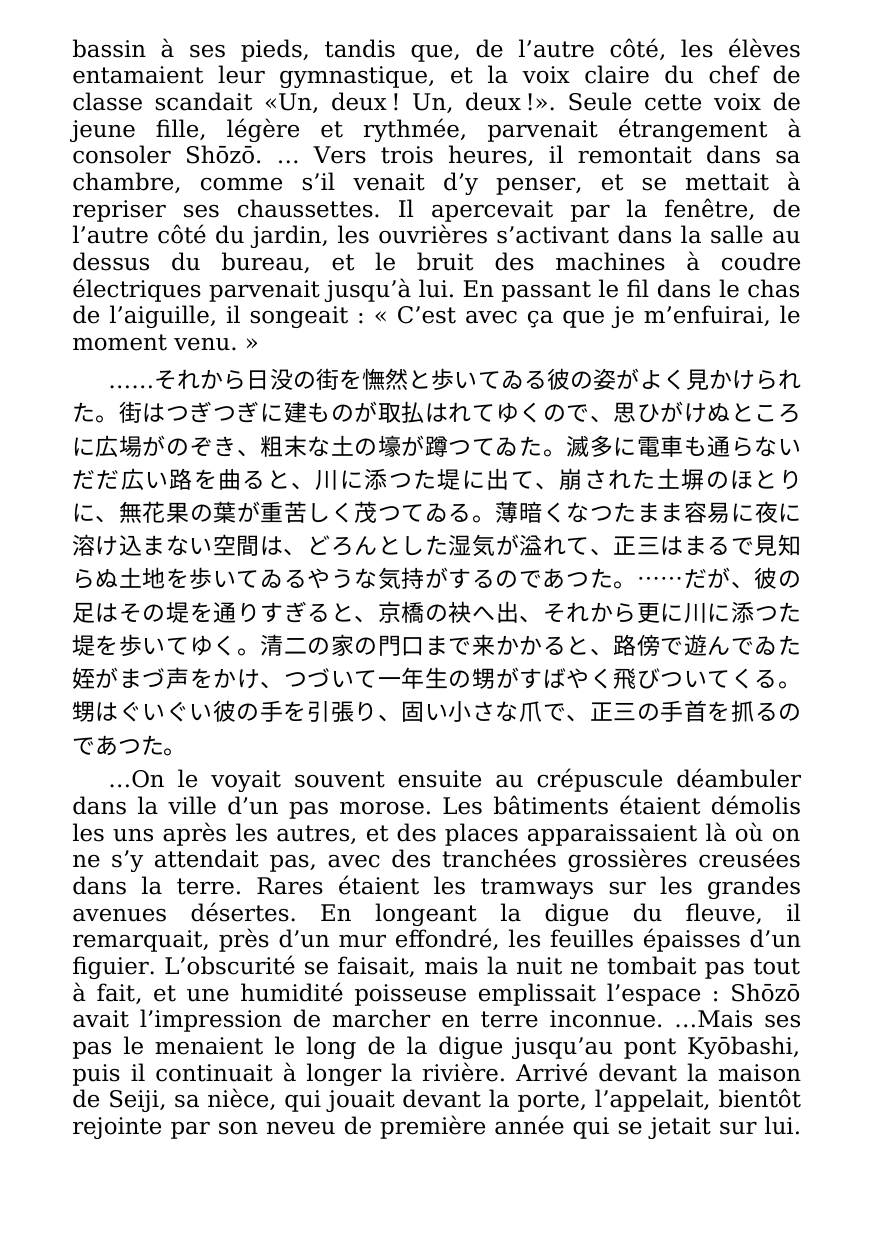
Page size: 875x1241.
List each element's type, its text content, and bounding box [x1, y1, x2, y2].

text …On le voyait souvent ensuite au crépuscule déambuler dans la ville d’un pas morose. Les bâtiments étaient démolis les uns après les autres, et des places apparaissaient là où on ne s’y attendait pas, avec des tranchées grossières creusées dans la terre. Rares étaient les tramways sur les grandes avenues désertes. En longeant la digue du fleuve, il remarquait, près d’un mur effondré, les feuilles épaisses d’un figuier. L’obscurité se faisait, mais la nuit ne tombait pas tout à fait, et une humidité poisseuse emplissait l’espace : Shōzō avait l’impression de marcher en terre inconnue. …Mais ses pas le menaient le long de la digue jusqu’au pont Kyōbashi, puis il continuait à longer la rivière. Arrivé devant la maison de Seiji, sa nièce, qui jouait devant la porte, l’appelait, bientôt rejointe par son neveu de première année qui se jetait sur lui. [72, 767, 802, 1140]
text ……それから日没の街を憮然と歩いてゐる彼の姿がよく見かけられた。街はつぎつぎに建ものが取払はれてゆくので、思ひがけぬところに広場がのぞき、粗末な土の壕が蹲つてゐた。滅多に電車も通らないだだ広い路を曲ると、川に添つた堤に出て、崩された土塀のほとりに、無花果の葉が重苦しく茂つてゐる。薄暗くなつたまま容易に夜に溶け込まない空間は、どろんとした湿気が溢れて、正三はまるで見知らぬ土地を歩いてゐるやうな気持がするのであつた。……だが、彼の足はその堤を通りすぎると、京橋の袂へ出、それから更に川に添つた堤を歩いてゆく。清二の家の門口まで来かかると、路傍で遊んでゐた姪がまづ声をかけ、つづいて一年生の甥がすばやく飛びついてくる。甥はぐいぐい彼の手を引張り、固い小さな爪で、正三の手首を抓るのであつた。 [72, 362, 802, 761]
text bassin à ses pieds, tandis que, de l’autre côté, les élèves entamaient leur gymnastique, et la voix claire du chef de classe scandait «Un, deux ! Un, deux !». Seule cette voix de jeune fille, légère et rythmée, parvenait étrangement à consoler Shōzō. … Vers trois heures, il remontait dans sa chambre, comme s’il venait d’y penser, et se mettait à repriser ses chaussettes. Il apercevait par la fenêtre, de l’autre côté du jardin, les ouvrières s’activant dans la salle au dessus du bureau, et le bruit des machines à coudre électriques parvenait jusqu’à lui. En passant le fil dans le chas de l’aiguille, il songeait : « C’est avec ça que je m’enfuirai, le moment venu. » [72, 36, 802, 356]
